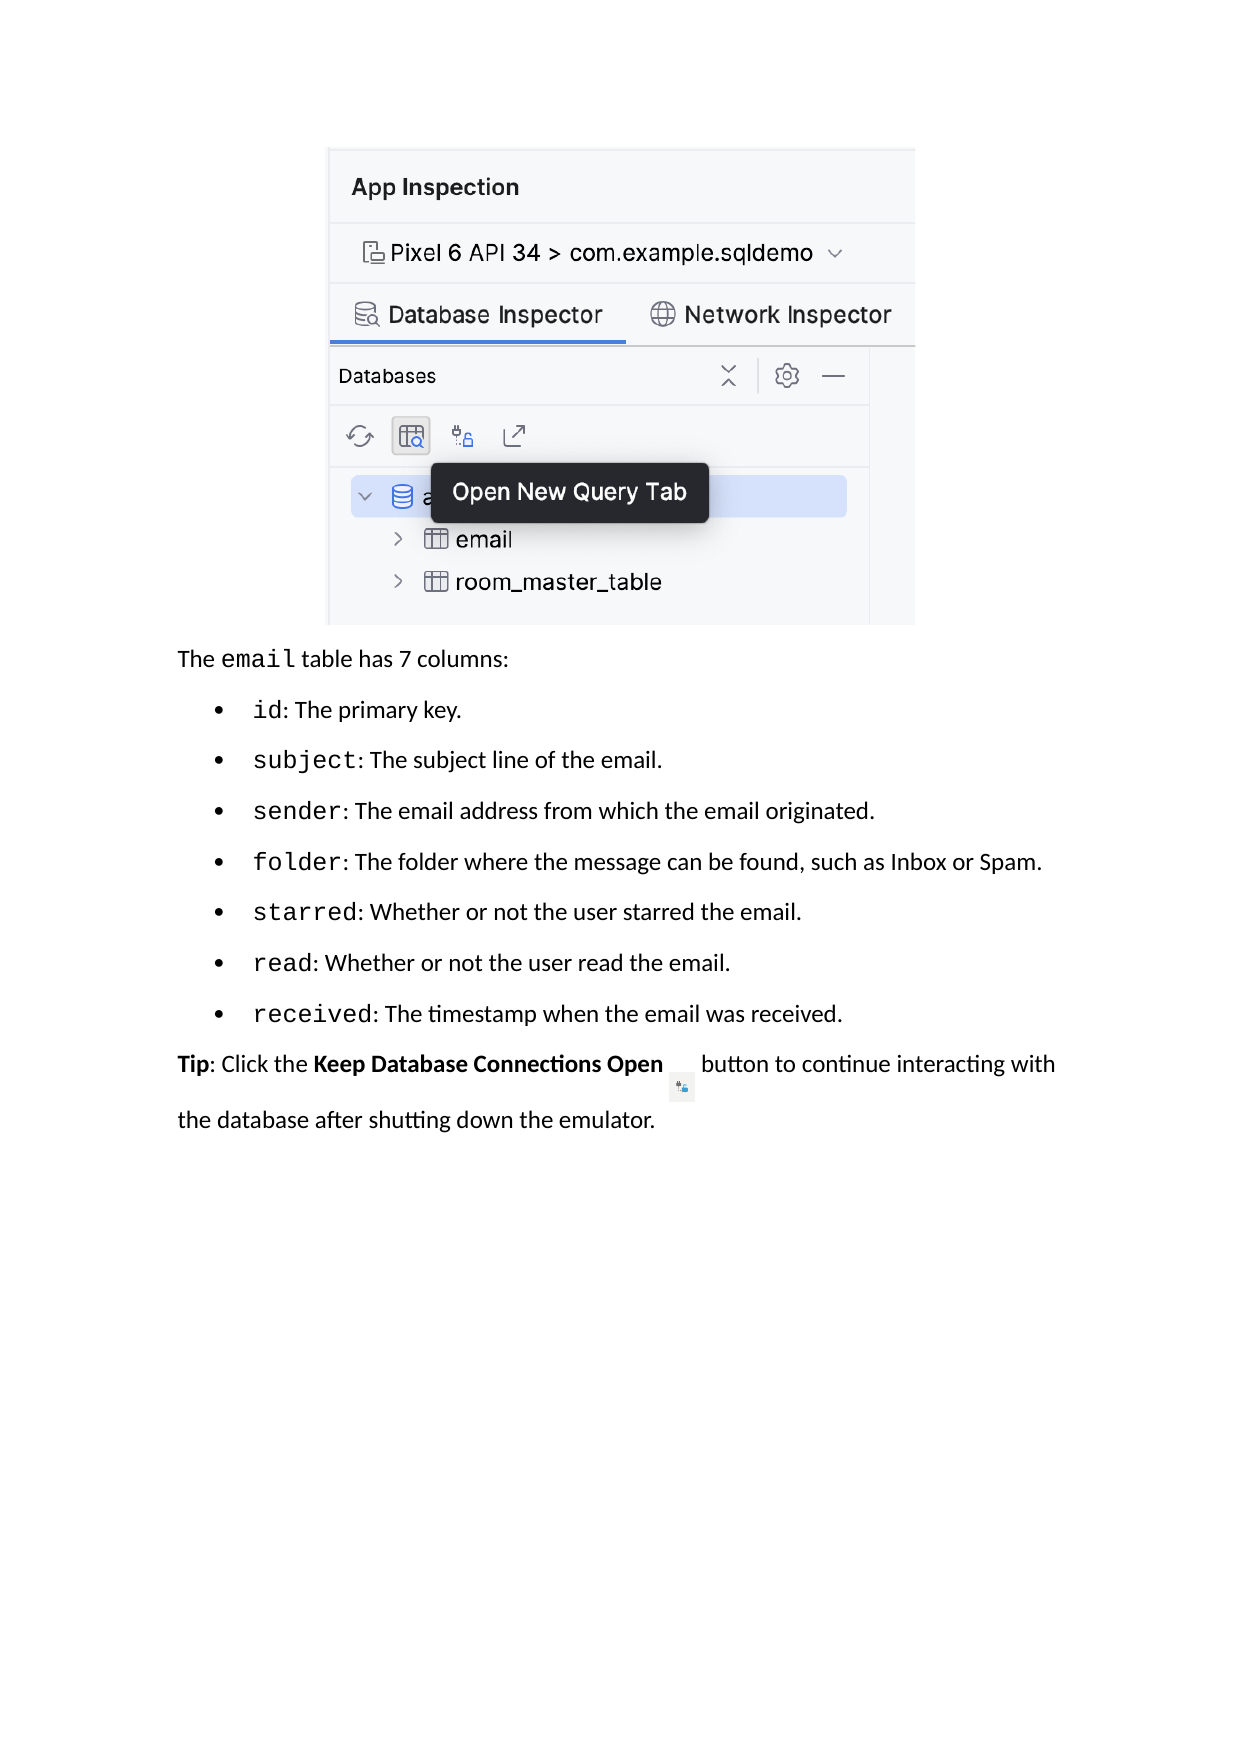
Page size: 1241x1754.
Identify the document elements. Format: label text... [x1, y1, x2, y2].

list received: The timestamp when the email was received. [215, 998, 1063, 1029]
text The email table has 7 columns: [177, 643, 1063, 675]
list id: The primary key. [215, 694, 1063, 726]
list read: Whether or not the user read the email. [215, 947, 1063, 979]
list folder: The folder where the message can be found, such as Inbox or Spam. [215, 846, 1063, 878]
list subject: The subject line of the email. [215, 744, 1063, 776]
text Tip: Click the Keep Database Connections Open button to continue interacting with the database after shutting down the emulator. [177, 1048, 1063, 1135]
list starred: Whether or not the user starred the email. [215, 896, 1063, 928]
list sender: The email address from which the email originated. [215, 795, 1063, 827]
